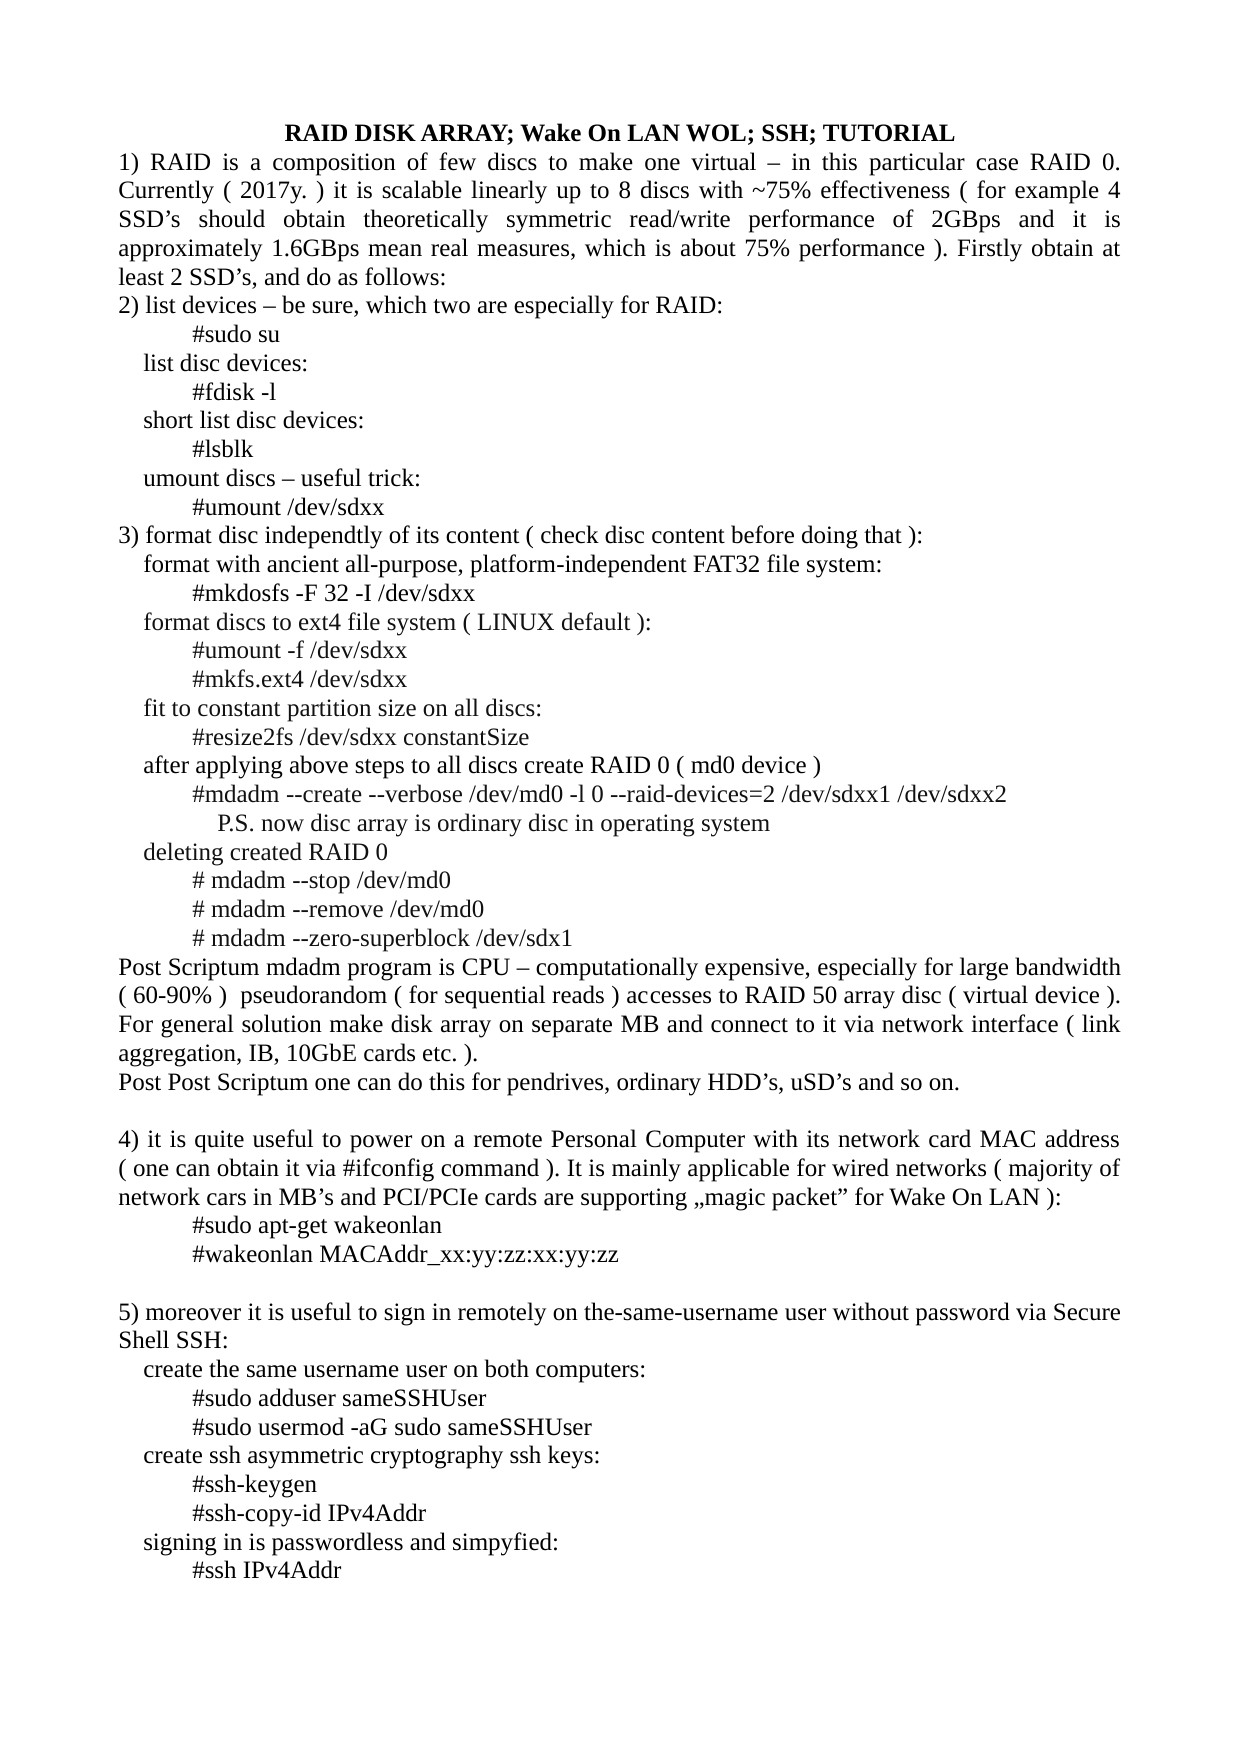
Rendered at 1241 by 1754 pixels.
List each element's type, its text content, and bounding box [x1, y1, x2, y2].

text #ssh-keygen [118, 1469, 1122, 1498]
text 4) it is quite useful to power on a remote Personal Computer with its network card MAC address ( one can obtain it via #ifconfig command ). It is mainly applicable for wired networks ( majority of network cars in MB’s and PCI/PCIe cards are supporting „magic packet” for Wake On LAN ): [118, 1124, 1122, 1211]
text # mdadm --remove /dev/md0 [118, 894, 1122, 923]
text Post Scriptum mdadm program is CPU – computationally expensive, especially for large bandwidth ( 60-90% ) pseudorandom ( for sequential reads ) accesses to RAID 50 array disc ( virtual device ). For general solution make disk array on separate MB and connect to it via network interface ( link aggregation, IB, 10GbE cards etc. ). [118, 952, 1122, 1067]
text #ssh-copy-id IPv4Addr [118, 1498, 1122, 1527]
text #sudo adduser sameSSHUser [118, 1383, 1122, 1412]
text 2) list devices – be sure, which two are especially for RAID: [118, 291, 1122, 319]
text format with ancient all-purpose, platform-independent FAT32 file system: [118, 549, 1122, 578]
text Post Post Scriptum one can do this for pendrives, ordinary HDD’s, uSD’s and so on. [118, 1067, 1122, 1096]
text fit to constant partition size on all discs: [118, 693, 1122, 722]
text list disc devices: [118, 348, 1122, 377]
text 5) moreover it is useful to sign in remotely on the-same-username user without password via Secure Shell SSH: [118, 1297, 1122, 1354]
text #fdisk -l [118, 377, 1122, 406]
text create the same username user on both computers: [118, 1354, 1122, 1383]
text #sudo su [118, 319, 1122, 348]
text RAID DISK ARRAY; Wake On LAN WOL; SSH; TUTORIAL [118, 118, 1122, 147]
text after applying above steps to all discs create RAID 0 ( md0 device ) [118, 751, 1122, 779]
text signing in is passwordless and simpyfied: [118, 1527, 1122, 1556]
text format discs to ext4 file system ( LINUX default ): [118, 607, 1122, 636]
text #wakeonlan MACAddr_xx:yy:zz:xx:yy:zz [118, 1239, 1122, 1268]
text #sudo usermod -aG sudo sameSSHUser [118, 1412, 1122, 1441]
text create ssh asymmetric cryptography ssh keys: [118, 1441, 1122, 1469]
text umount discs – useful trick: [118, 463, 1122, 492]
text #umount -f /dev/sdxx [118, 636, 1122, 664]
text #resize2fs /dev/sdxx constantSize [118, 722, 1122, 751]
text #sudo apt-get wakeonlan [118, 1211, 1122, 1239]
text #mkdosfs -F 32 -I /dev/sdxx [118, 578, 1122, 607]
text #lsblk [118, 434, 1122, 463]
text 3) format disc independtly of its content ( check disc content before doing that ): [118, 521, 1122, 549]
text deleting created RAID 0 [118, 837, 1122, 866]
text P.S. now disc array is ordinary disc in operating system [118, 808, 1122, 837]
text #ssh IPv4Addr [118, 1556, 1122, 1584]
text 1) RAID is a composition of few discs to make one virtual – in this particular case RAID 0. Currently ( 2017y. ) it is scalable linearly up to 8 discs with ~75% effectiveness ( for example 4 SSD’s should obtain theoretically symmetric read/write performance of 2GBps and it is approximately 1.6GBps mean real measures, which is about 75% performance ). Firstly obtain at least 2 SSD’s, and do as follows: [118, 147, 1122, 291]
text #mdadm --create --verbose /dev/md0 -l 0 --raid-devices=2 /dev/sdxx1 /dev/sdxx2 [118, 779, 1122, 808]
text #umount /dev/sdxx [118, 492, 1122, 521]
text #mkfs.ext4 /dev/sdxx [118, 664, 1122, 693]
text short list disc devices: [118, 406, 1122, 434]
text # mdadm --zero-superblock /dev/sdx1 [118, 923, 1122, 952]
text # mdadm --stop /dev/md0 [118, 866, 1122, 894]
